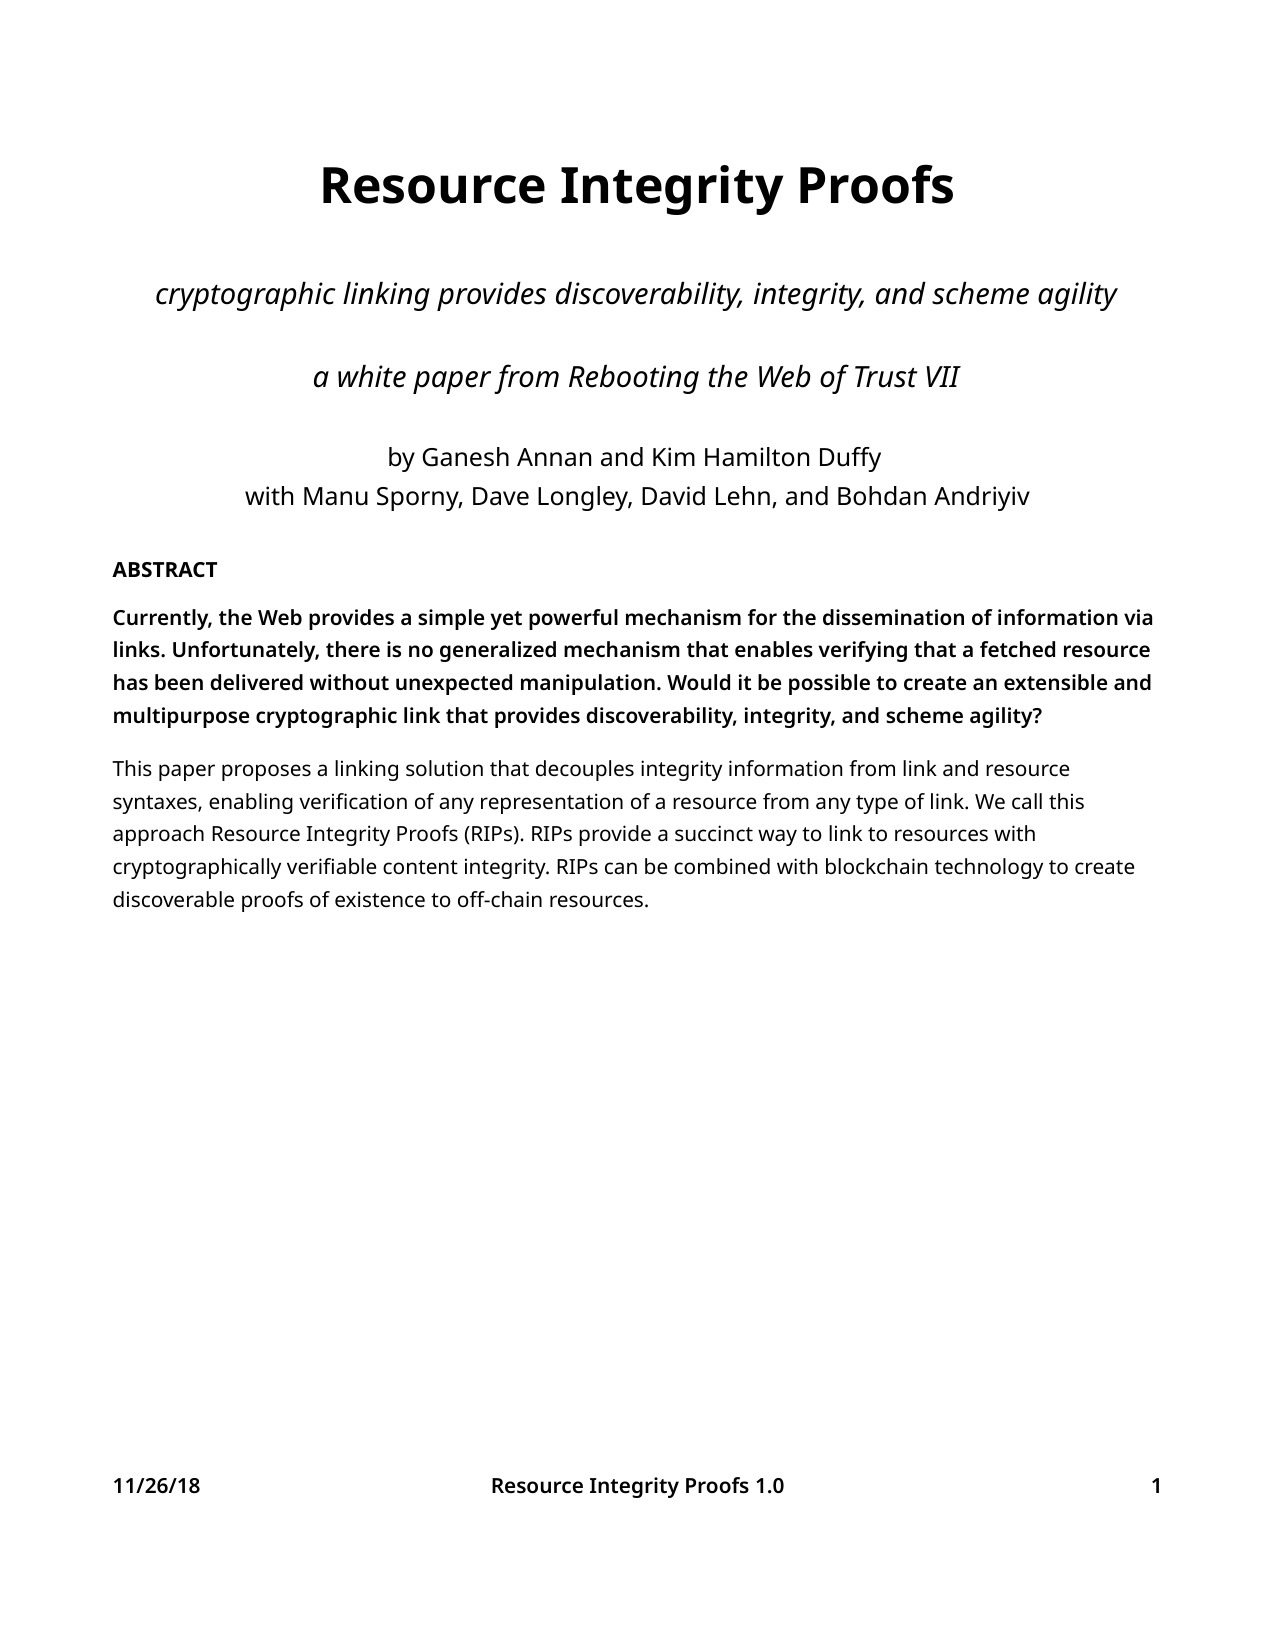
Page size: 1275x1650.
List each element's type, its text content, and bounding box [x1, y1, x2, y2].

subtitle Abstract [112, 555, 1162, 584]
subtitle by Ganesh Annan and Kim Hamilton Duffy with Manu Sporny, Dave Longley, David Lehn, and Bohdan Andriyiv [112, 439, 1162, 513]
subtitle Resource Integrity Proofs [112, 150, 1162, 218]
text This paper proposes a linking solution that decouples integrity information from link and resource syntaxes, enabling verification of any representation of a resource from any type of link. We call this approach Resource Integrity Proofs (RIPs). RIPs provide a succinct way to link to resources with cryptographically verifiable content integrity. RIPs can be combined with blockchain technology to create discoverable proofs of existence to off-chain resources. [112, 754, 1162, 913]
subtitle a white paper from Rebooting the Web of Trust VII [112, 356, 1162, 396]
text Currently, the Web provides a simple yet powerful mechanism for the dissemination of information via links. Unfortunately, there is no generalized mechanism that enables verifying that a fetched resource has been delivered without unexpected manipulation. Would it be possible to create an extensible and multipurpose cryptographic link that provides discoverability, integrity, and scheme agility? [112, 603, 1162, 729]
subtitle cryptographic linking provides discoverability, integrity, and scheme agility [112, 273, 1162, 313]
